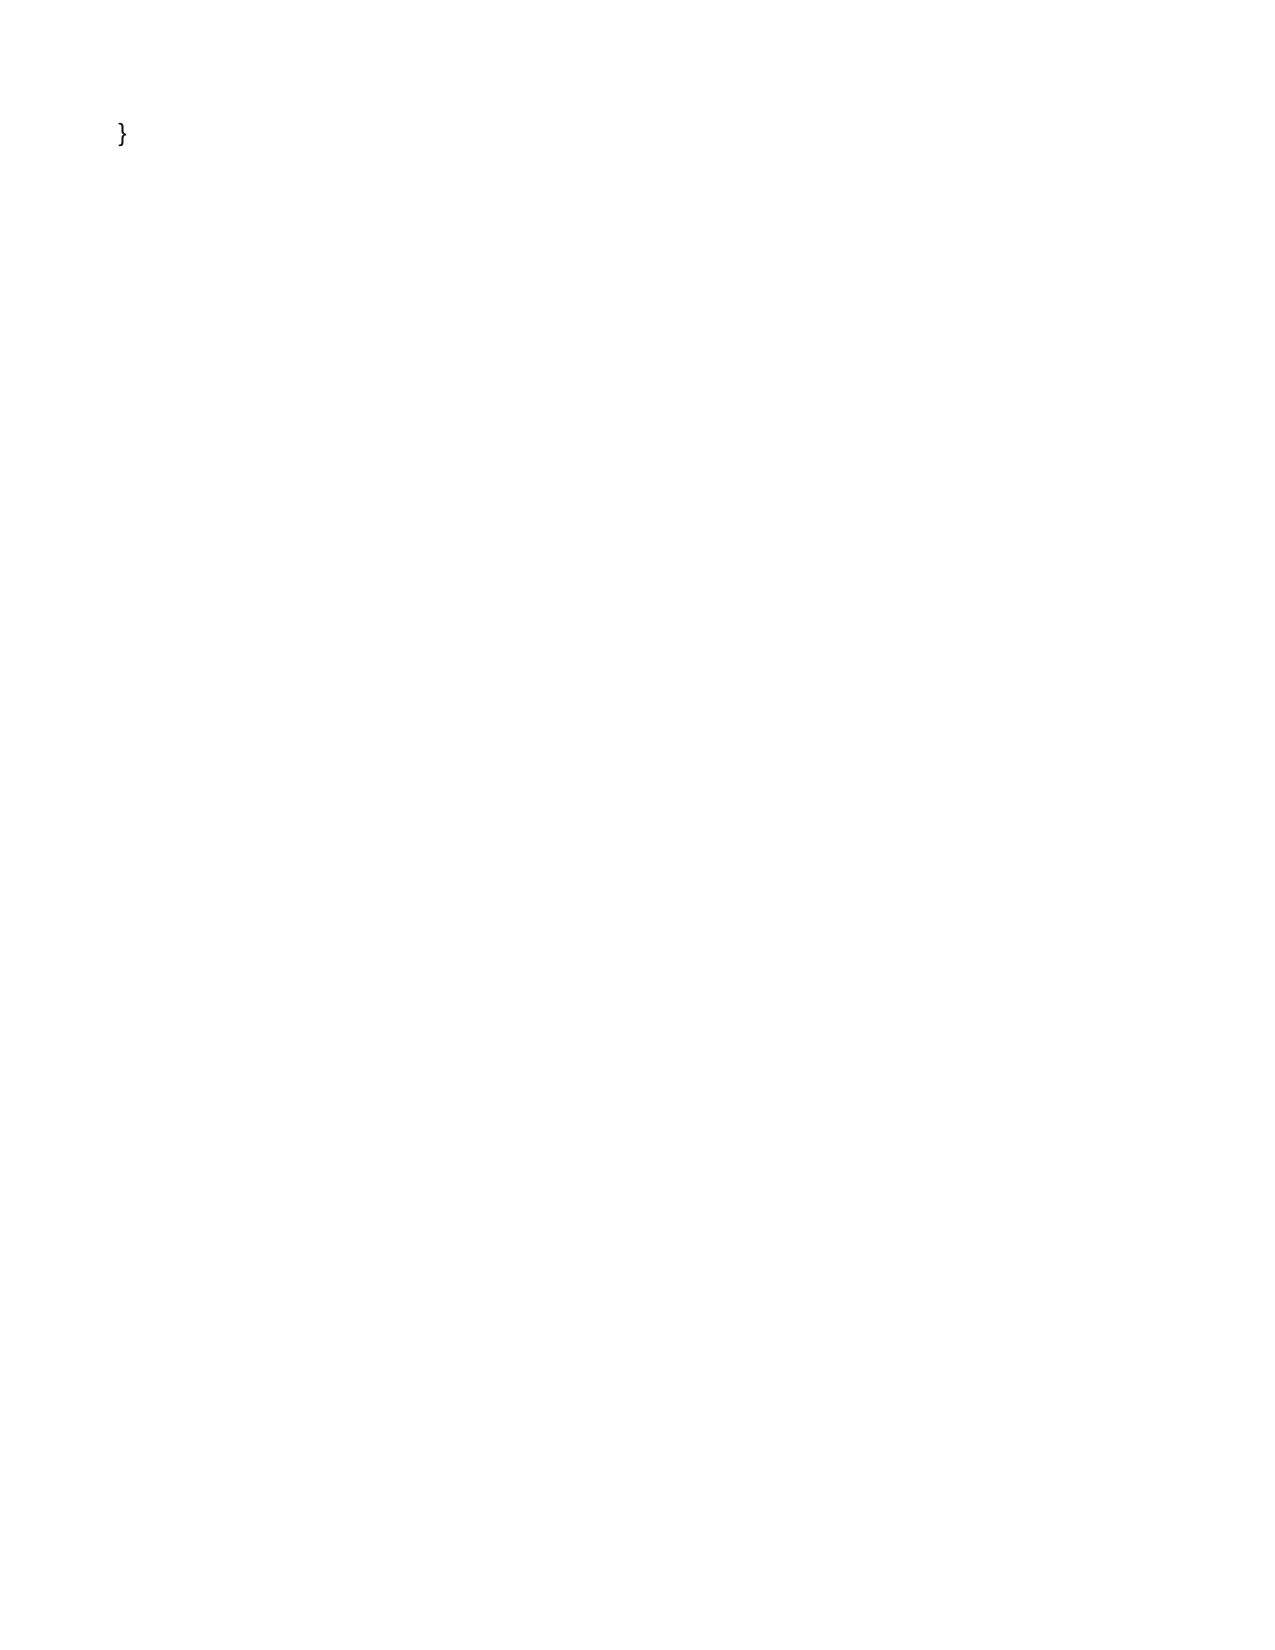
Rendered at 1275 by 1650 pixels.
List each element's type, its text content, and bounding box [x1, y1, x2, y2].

text } [118, 118, 1157, 147]
